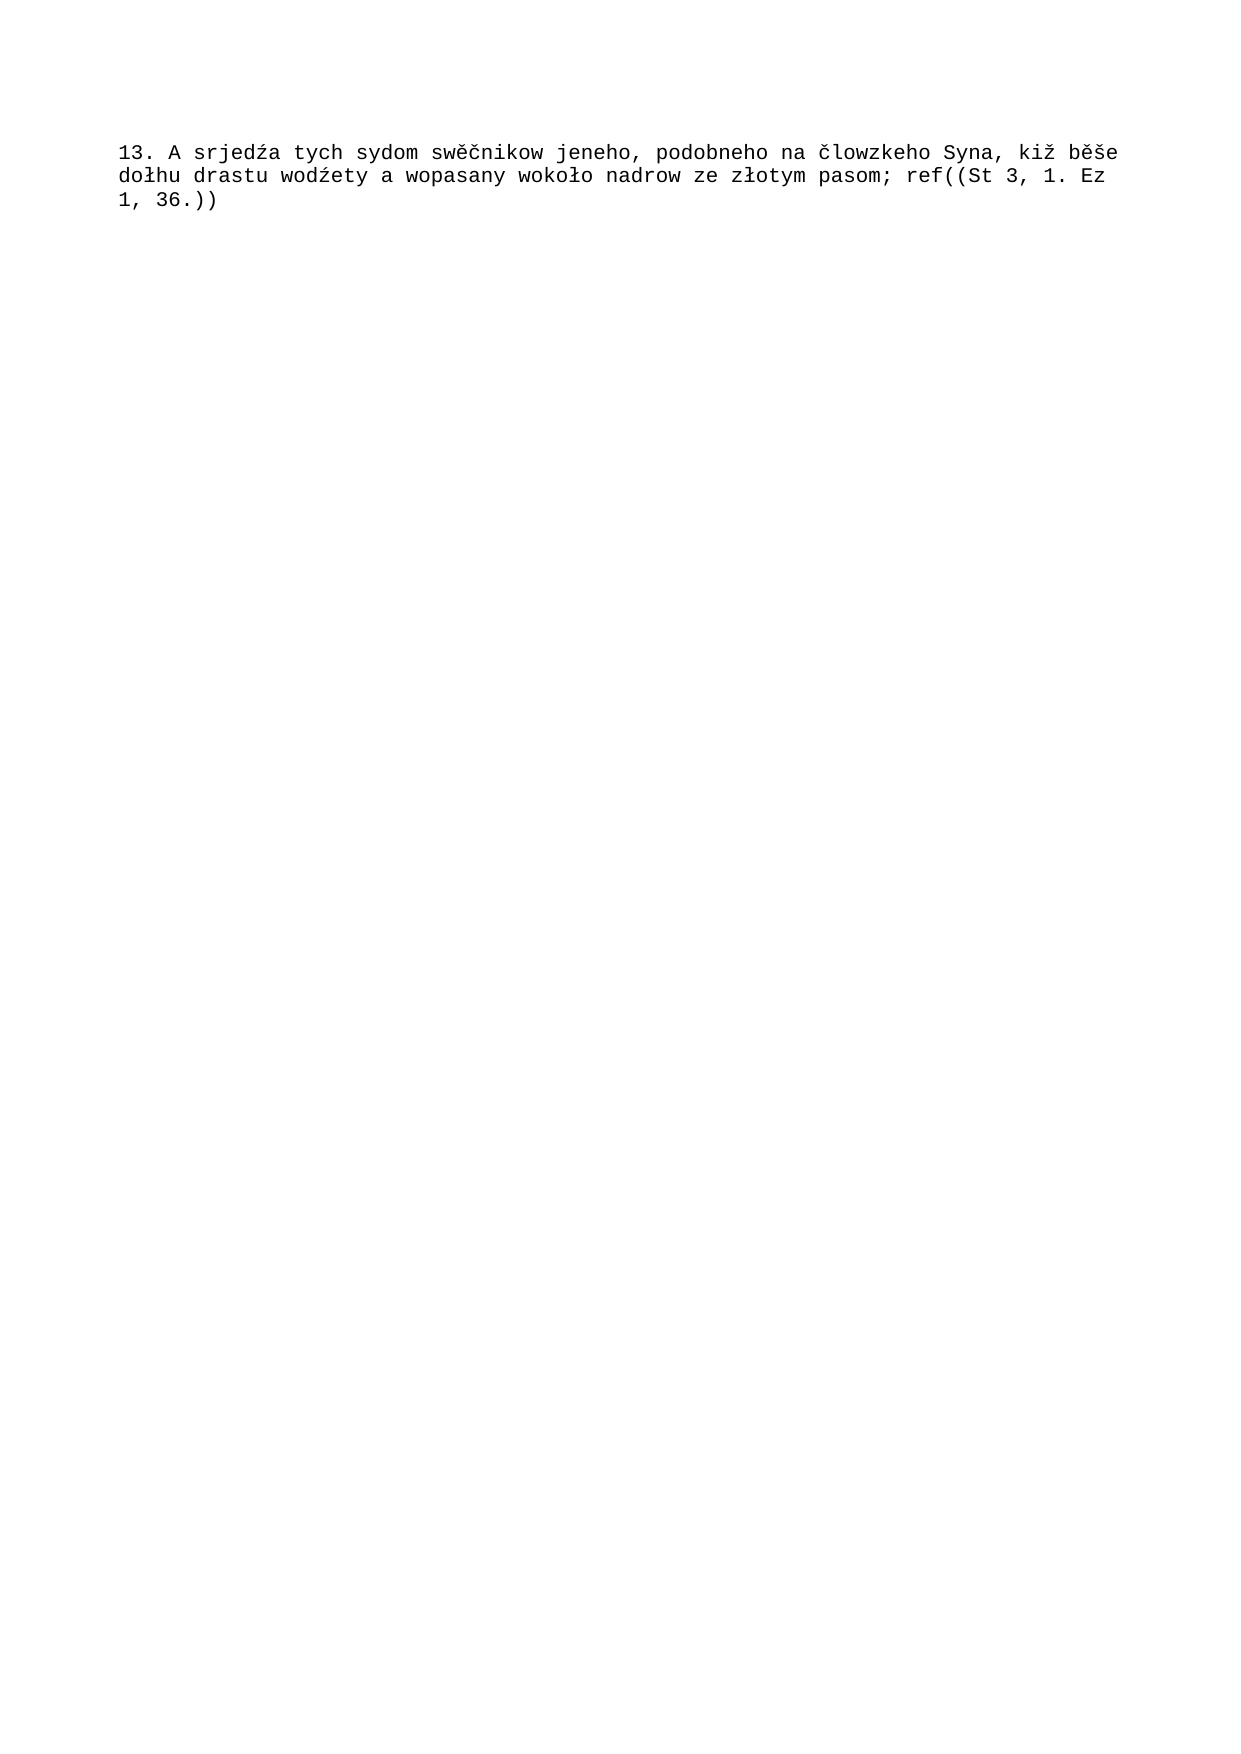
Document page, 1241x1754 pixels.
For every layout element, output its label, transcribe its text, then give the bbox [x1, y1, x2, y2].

text 13. A srjedźa tych sydom swěčnikow jeneho, podobneho na člowzkeho Syna, kiž běše dołhu drastu wodźety a wopasany wokoło nadrow ze złotym pasom; ref((St 3, 1. Ez 1, 36.)) [118, 142, 1122, 213]
